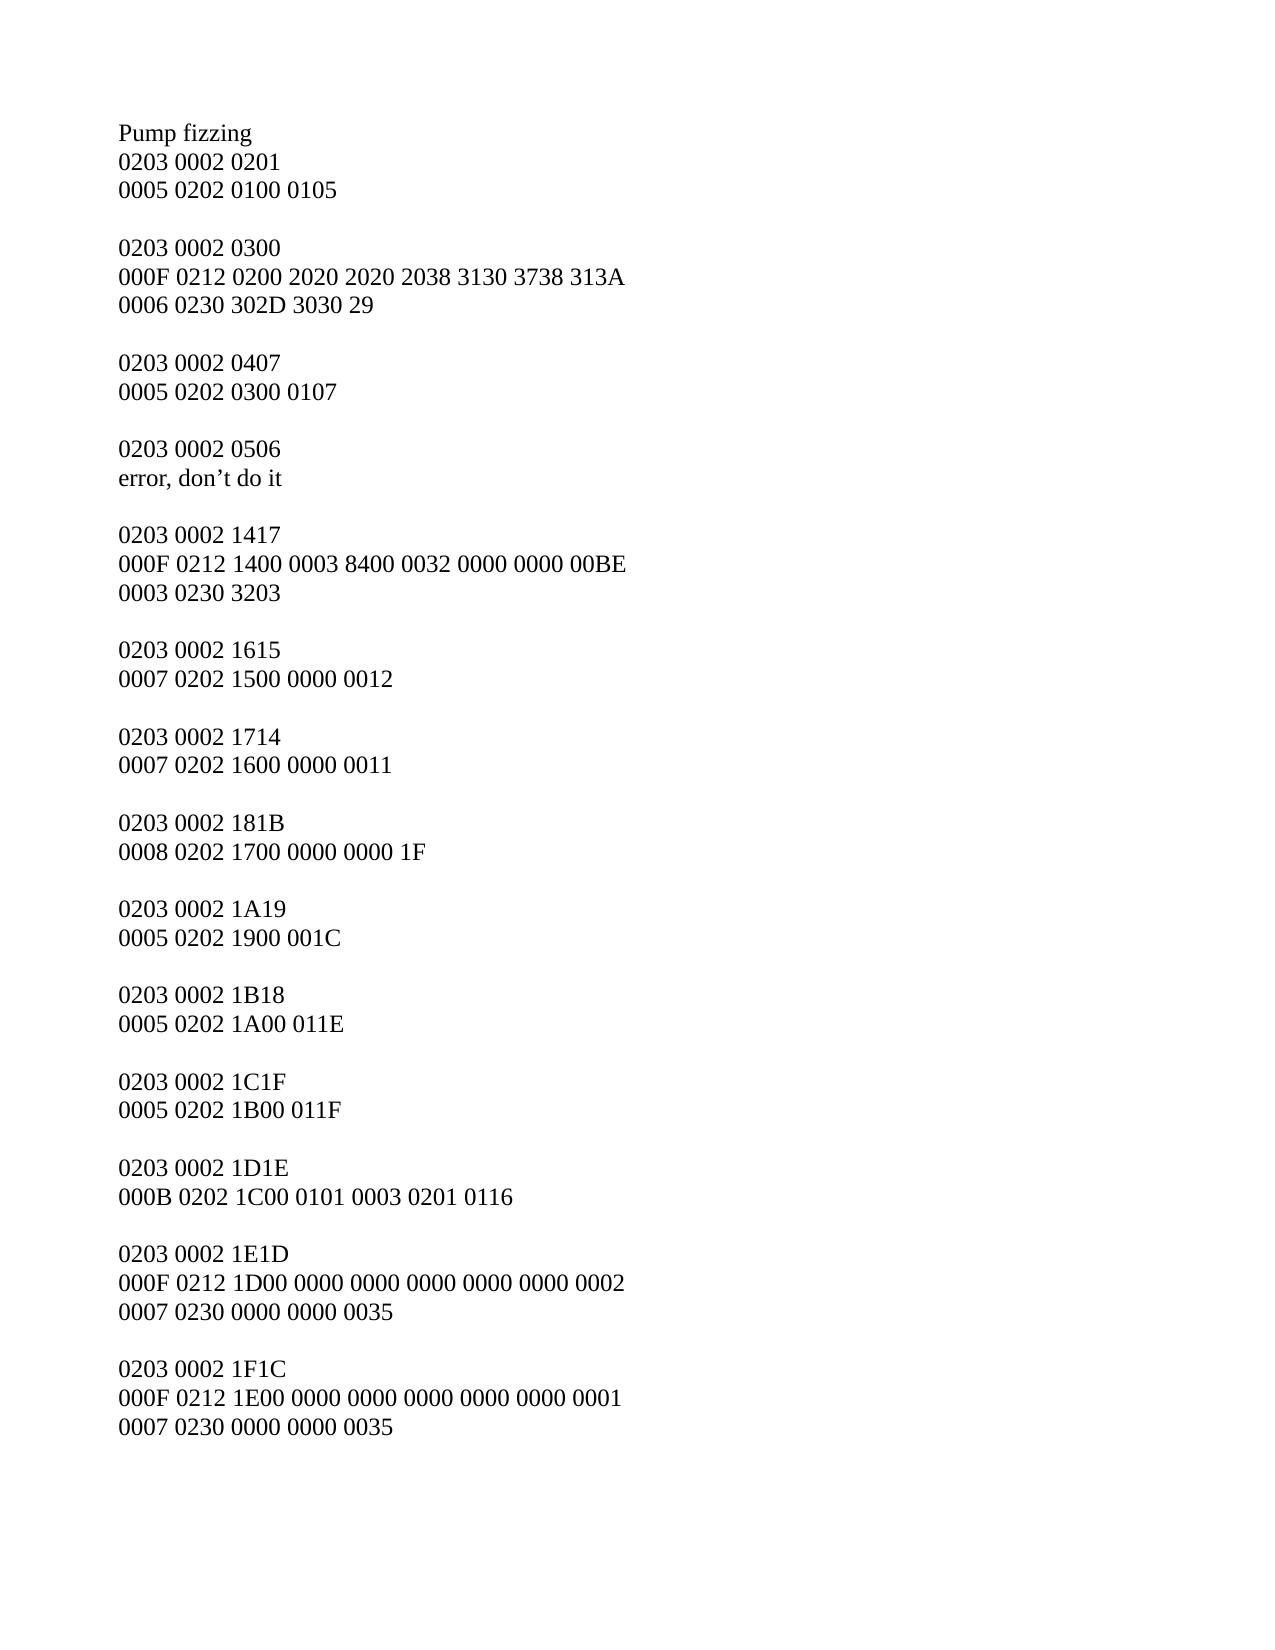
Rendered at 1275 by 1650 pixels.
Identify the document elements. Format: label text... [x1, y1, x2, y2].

text 0005 0202 1900 001C [118, 923, 1157, 952]
text 0007 0230 0000 0000 0035 [118, 1412, 1157, 1441]
text 0005 0202 1A00 011E [118, 1009, 1157, 1038]
text 0203 0002 1C1F [118, 1067, 1157, 1096]
text Pump fizzing [118, 118, 1157, 147]
text 0203 0002 1714 [118, 722, 1157, 751]
text 0203 0002 0407 [118, 348, 1157, 377]
text 0203 0002 1F1C [118, 1354, 1157, 1383]
text 0007 0230 0000 0000 0035 [118, 1297, 1157, 1326]
text 0005 0202 0300 0107 [118, 377, 1157, 406]
text 0003 0230 3203 [118, 578, 1157, 607]
text 000F 0212 1400 0003 8400 0032 0000 0000 00BE [118, 549, 1157, 578]
text 0203 0002 1417 [118, 521, 1157, 549]
text 0005 0202 0100 0105 [118, 176, 1157, 204]
text 0203 0002 1615 [118, 636, 1157, 664]
text 0203 0002 0506 [118, 434, 1157, 463]
text 0006 0230 302D 3030 29 [118, 291, 1157, 319]
text 0203 0002 1D1E [118, 1153, 1157, 1182]
text 0203 0002 0300 [118, 233, 1157, 262]
text 0203 0002 181B [118, 808, 1157, 837]
text 0203 0002 1E1D [118, 1239, 1157, 1268]
text 000F 0212 0200 2020 2020 2038 3130 3738 313A [118, 262, 1157, 291]
text 0203 0002 0201 [118, 147, 1157, 176]
text 000B 0202 1C00 0101 0003 0201 0116 [118, 1182, 1157, 1211]
text 0007 0202 1600 0000 0011 [118, 751, 1157, 779]
text 0005 0202 1B00 011F [118, 1096, 1157, 1124]
text 000F 0212 1E00 0000 0000 0000 0000 0000 0001 [118, 1383, 1157, 1412]
text 0203 0002 1B18 [118, 981, 1157, 1009]
text 0008 0202 1700 0000 0000 1F [118, 837, 1157, 866]
text error, don’t do it [118, 463, 1157, 492]
text 0203 0002 1A19 [118, 894, 1157, 923]
text 000F 0212 1D00 0000 0000 0000 0000 0000 0002 [118, 1268, 1157, 1297]
text 0007 0202 1500 0000 0012 [118, 664, 1157, 693]
